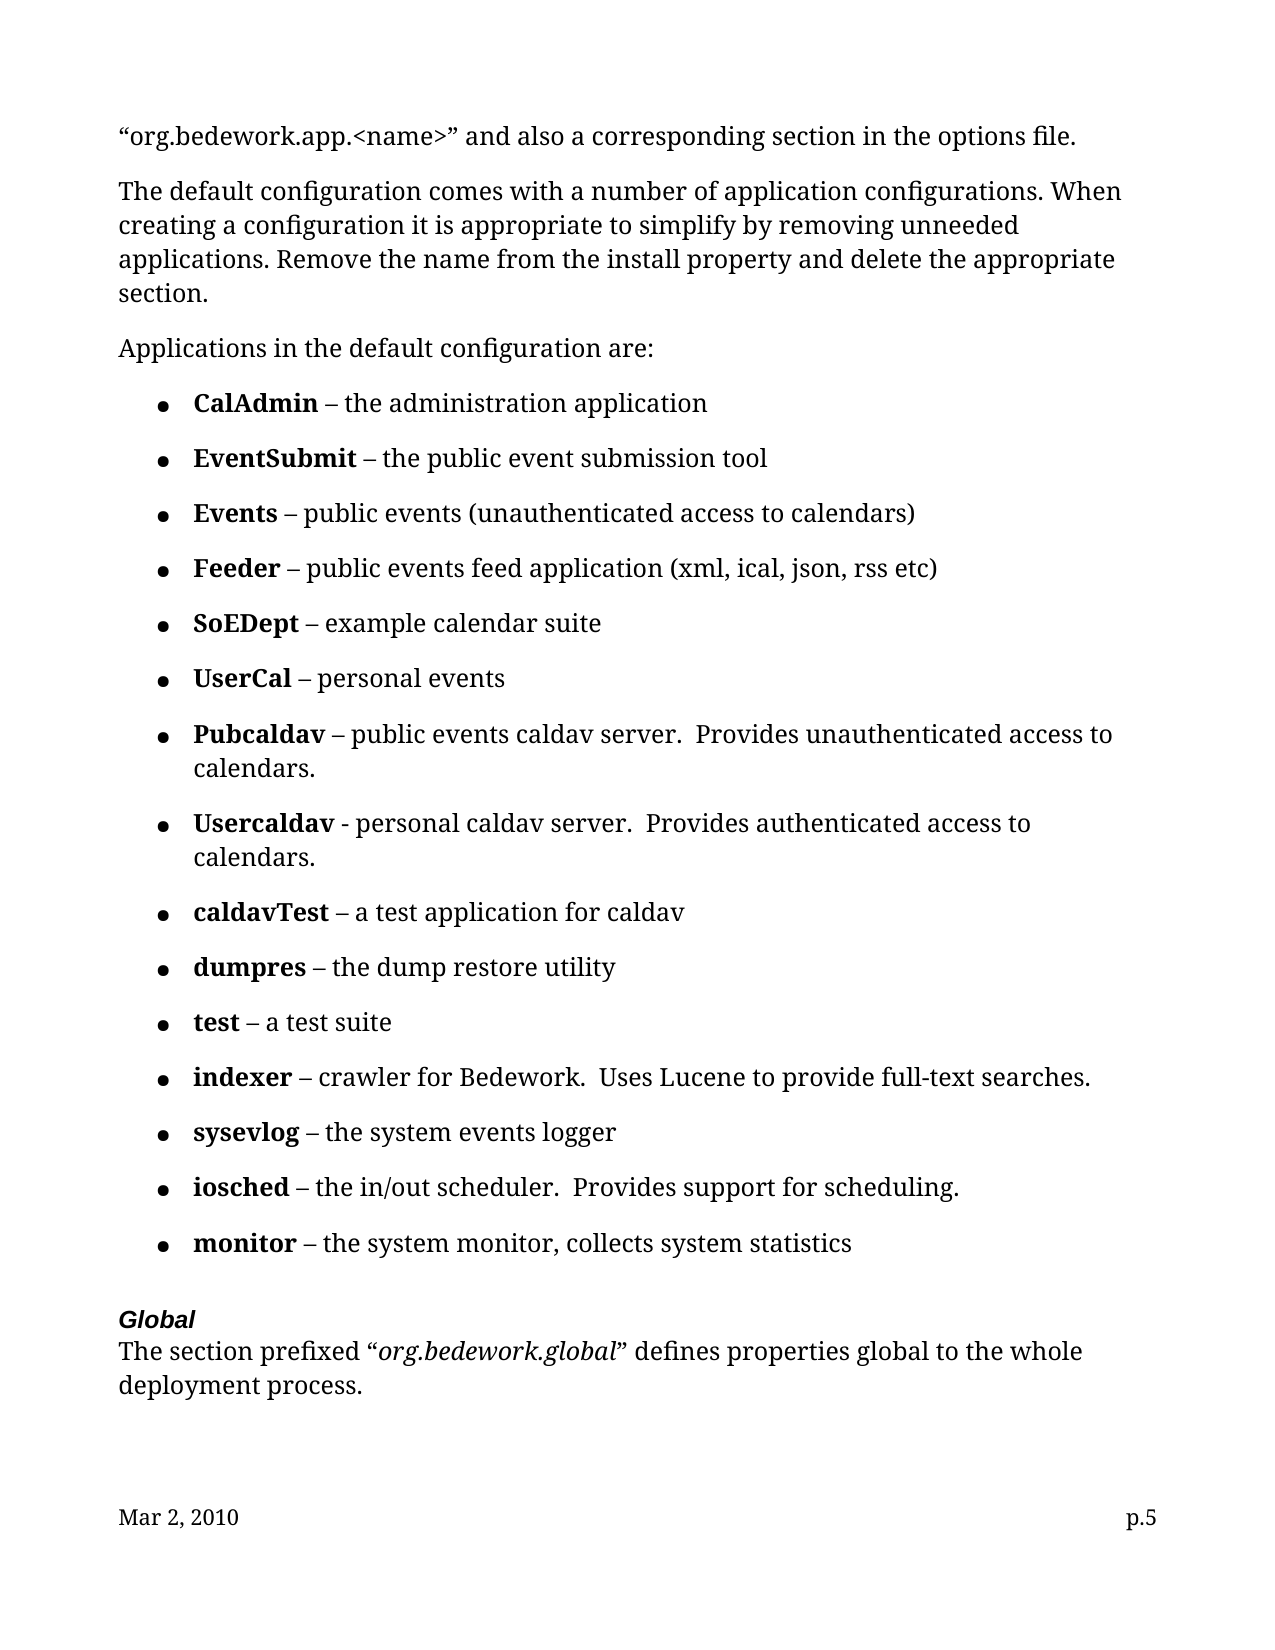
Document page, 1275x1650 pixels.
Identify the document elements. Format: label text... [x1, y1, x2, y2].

list iosched – the in/out scheduler. Provides support for scheduling. [156, 1170, 1157, 1204]
list UserCal – personal events [156, 661, 1157, 695]
text The default configuration comes with a number of application configurations. When creating a configuration it is appropriate to simplify by removing unneeded applications. Remove the name from the install property and delete the appropriate section. [118, 173, 1157, 309]
list Pubcaldav – public events caldav server. Provides unauthenticated access to calendars. [156, 716, 1157, 784]
list EventSubmit – the public event submission tool [156, 441, 1157, 475]
subtitle Global [118, 1306, 1157, 1333]
list sysevlog – the system events logger [156, 1115, 1157, 1149]
list Feeder – public events feed application (xml, ical, json, rss etc) [156, 551, 1157, 585]
list SoEDept – example calendar suite [156, 606, 1157, 640]
list dumpres – the dump restore utility [156, 950, 1157, 984]
list monitor – the system monitor, collects system statistics [156, 1225, 1157, 1259]
list CalAdmin – the administration application [156, 386, 1157, 420]
list caldavTest – a test application for caldav [156, 894, 1157, 929]
list indexer – crawler for Bedework. Uses Lucene to provide full-text searches. [156, 1060, 1157, 1094]
text Applications in the default configuration are: [118, 331, 1157, 364]
list Usercaldav - personal caldav server. Provides authenticated access to calendars. [156, 805, 1157, 873]
text “org.bedework.app.<name>” and also a corresponding section in the options file. [118, 118, 1157, 152]
text The section prefixed “org.bedework.global” defines properties global to the whole deployment process. [118, 1333, 1157, 1402]
list Events – public events (unauthenticated access to calendars) [156, 496, 1157, 530]
list test – a test suite [156, 1005, 1157, 1039]
